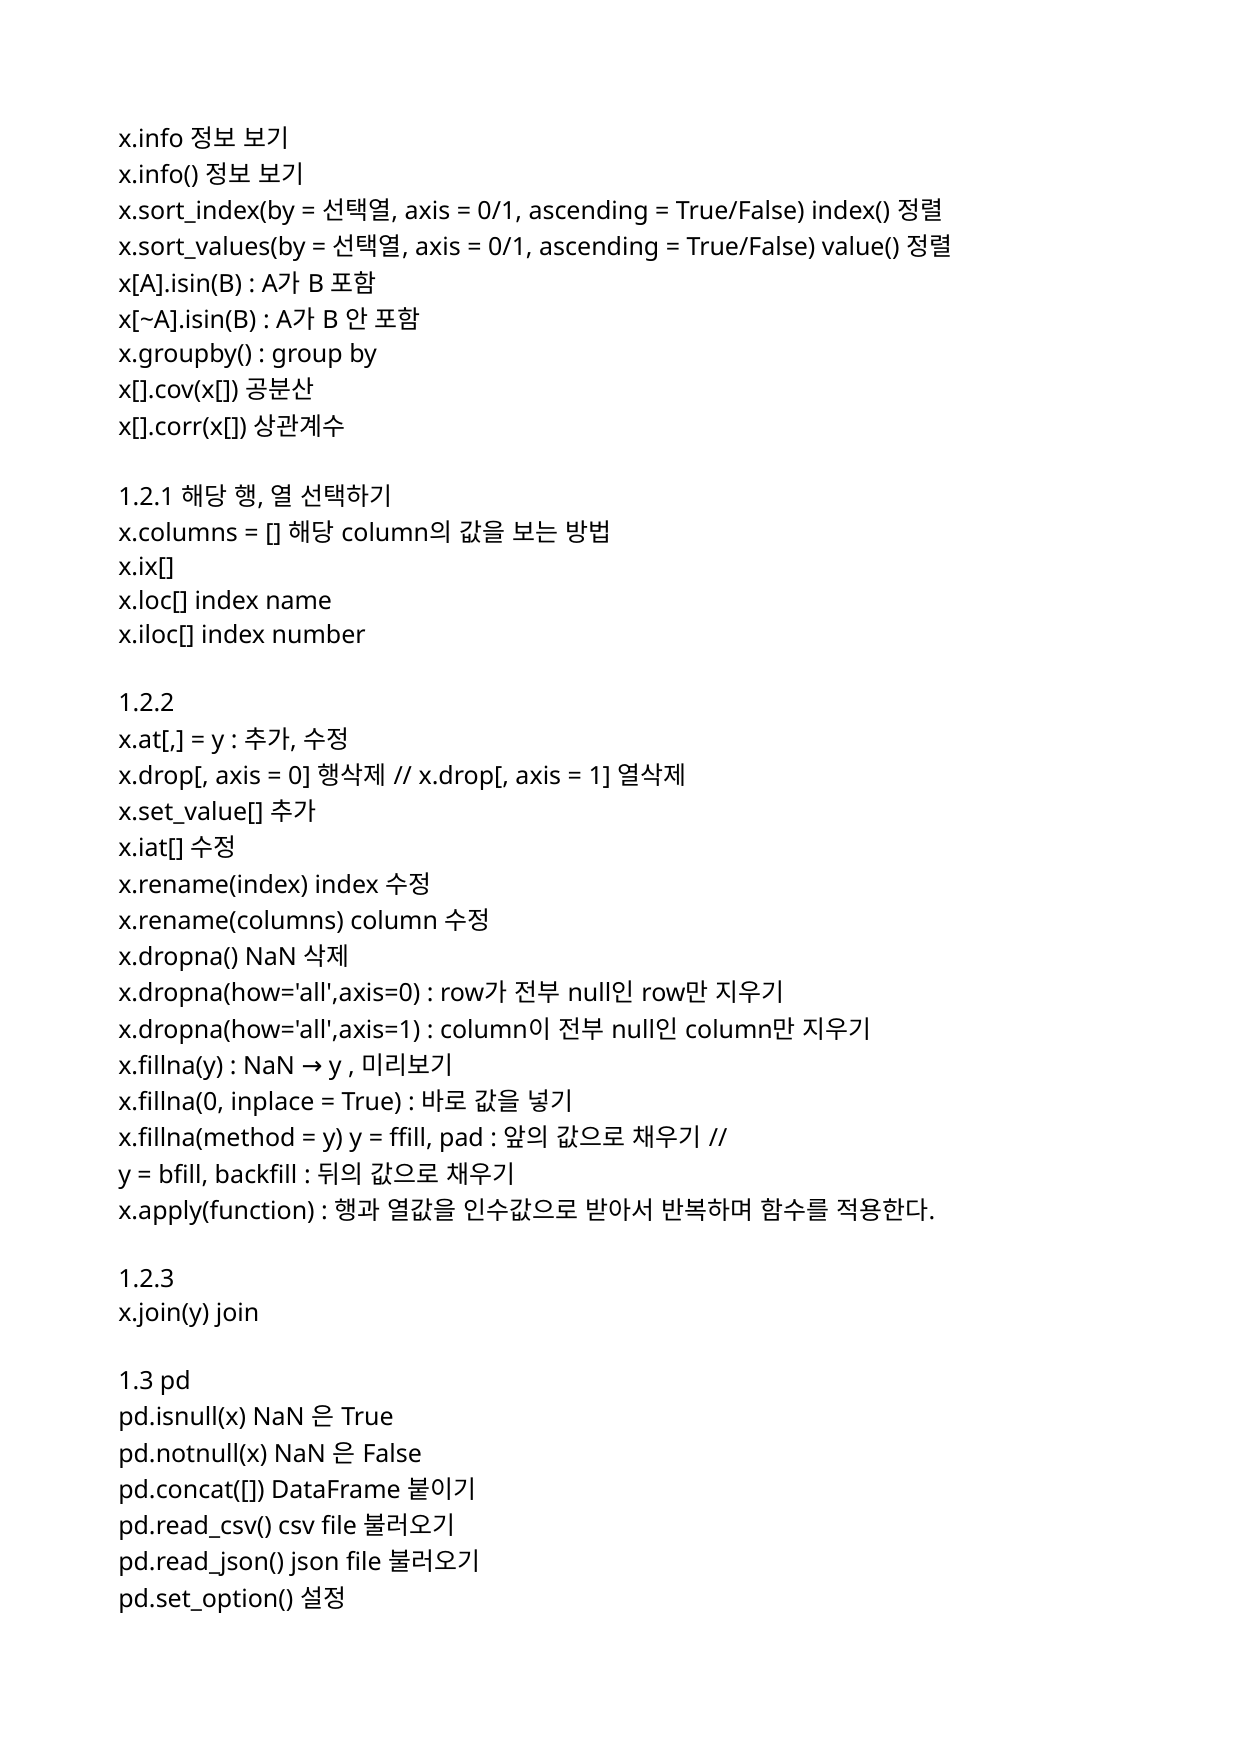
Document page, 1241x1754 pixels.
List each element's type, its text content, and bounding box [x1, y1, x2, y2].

text pd.set_option() 설정 [118, 1578, 1122, 1614]
text pd.read_json() json file 불러오기 [118, 1542, 1122, 1578]
text 1.2.3 [118, 1261, 1122, 1295]
text x.ix[] [118, 549, 1122, 583]
text x.join(y) join [118, 1295, 1122, 1329]
text 1.3 pd [118, 1363, 1122, 1397]
text x.iloc[] index number [118, 617, 1122, 651]
text x.fillna(method = y) y = ffill, pad : 앞의 값으로 채우기 // [118, 1118, 1122, 1154]
text x.groupby() : group by [118, 336, 1122, 370]
text x.iat[] 수정 [118, 828, 1122, 864]
text 1.2.1 해당 행, 열 선택하기 [118, 476, 1122, 512]
text x.sort_values(by = 선택열, axis = 0/1, ascending = True/False) value() 정렬 [118, 227, 1122, 263]
text x.loc[] index name [118, 583, 1122, 617]
text pd.isnull(x) NaN 은 True [118, 1397, 1122, 1433]
text x[~A].isin(B) : A가 B 안 포함 [118, 299, 1122, 336]
text x.set_value[] 추가 [118, 792, 1122, 828]
text x.columns = [] 해당 column의 값을 보는 방법 [118, 512, 1122, 549]
text x[A].isin(B) : A가 B 포함 [118, 263, 1122, 299]
text x.dropna() NaN 삭제 [118, 937, 1122, 973]
text x.dropna(how='all',axis=1) : column이 전부 null인 column만 지우기 [118, 1009, 1122, 1045]
text x[].corr(x[]) 상관계수 [118, 406, 1122, 442]
text x.sort_index(by = 선택열, axis = 0/1, ascending = True/False) index() 정렬 [118, 191, 1122, 227]
text y = bfill, backfill : 뒤의 값으로 채우기 [118, 1154, 1122, 1190]
text x.fillna(0, inplace = True) : 바로 값을 넣기 [118, 1082, 1122, 1118]
text x.apply(function) : 행과 열값을 인수값으로 받아서 반복하며 함수를 적용한다. [118, 1190, 1122, 1227]
text x.rename(columns) column 수정 [118, 900, 1122, 937]
text x.rename(index) index 수정 [118, 864, 1122, 900]
text x.info 정보 보기 [118, 118, 1122, 154]
text x.info() 정보 보기 [118, 154, 1122, 191]
text pd.concat([]) DataFrame 붙이기 [118, 1469, 1122, 1506]
text pd.read_csv() csv file 불러오기 [118, 1506, 1122, 1542]
text 1.2.2 [118, 685, 1122, 719]
text x.at[,] = y : 추가, 수정 [118, 719, 1122, 755]
text x.fillna(y) : NaN → y , 미리보기 [118, 1045, 1122, 1082]
text x.drop[, axis = 0] 행삭제 // x.drop[, axis = 1] 열삭제 [118, 755, 1122, 792]
text x[].cov(x[]) 공분산 [118, 370, 1122, 406]
text x.dropna(how='all',axis=0) : row가 전부 null인 row만 지우기 [118, 973, 1122, 1009]
text pd.notnull(x) NaN 은 False [118, 1433, 1122, 1469]
